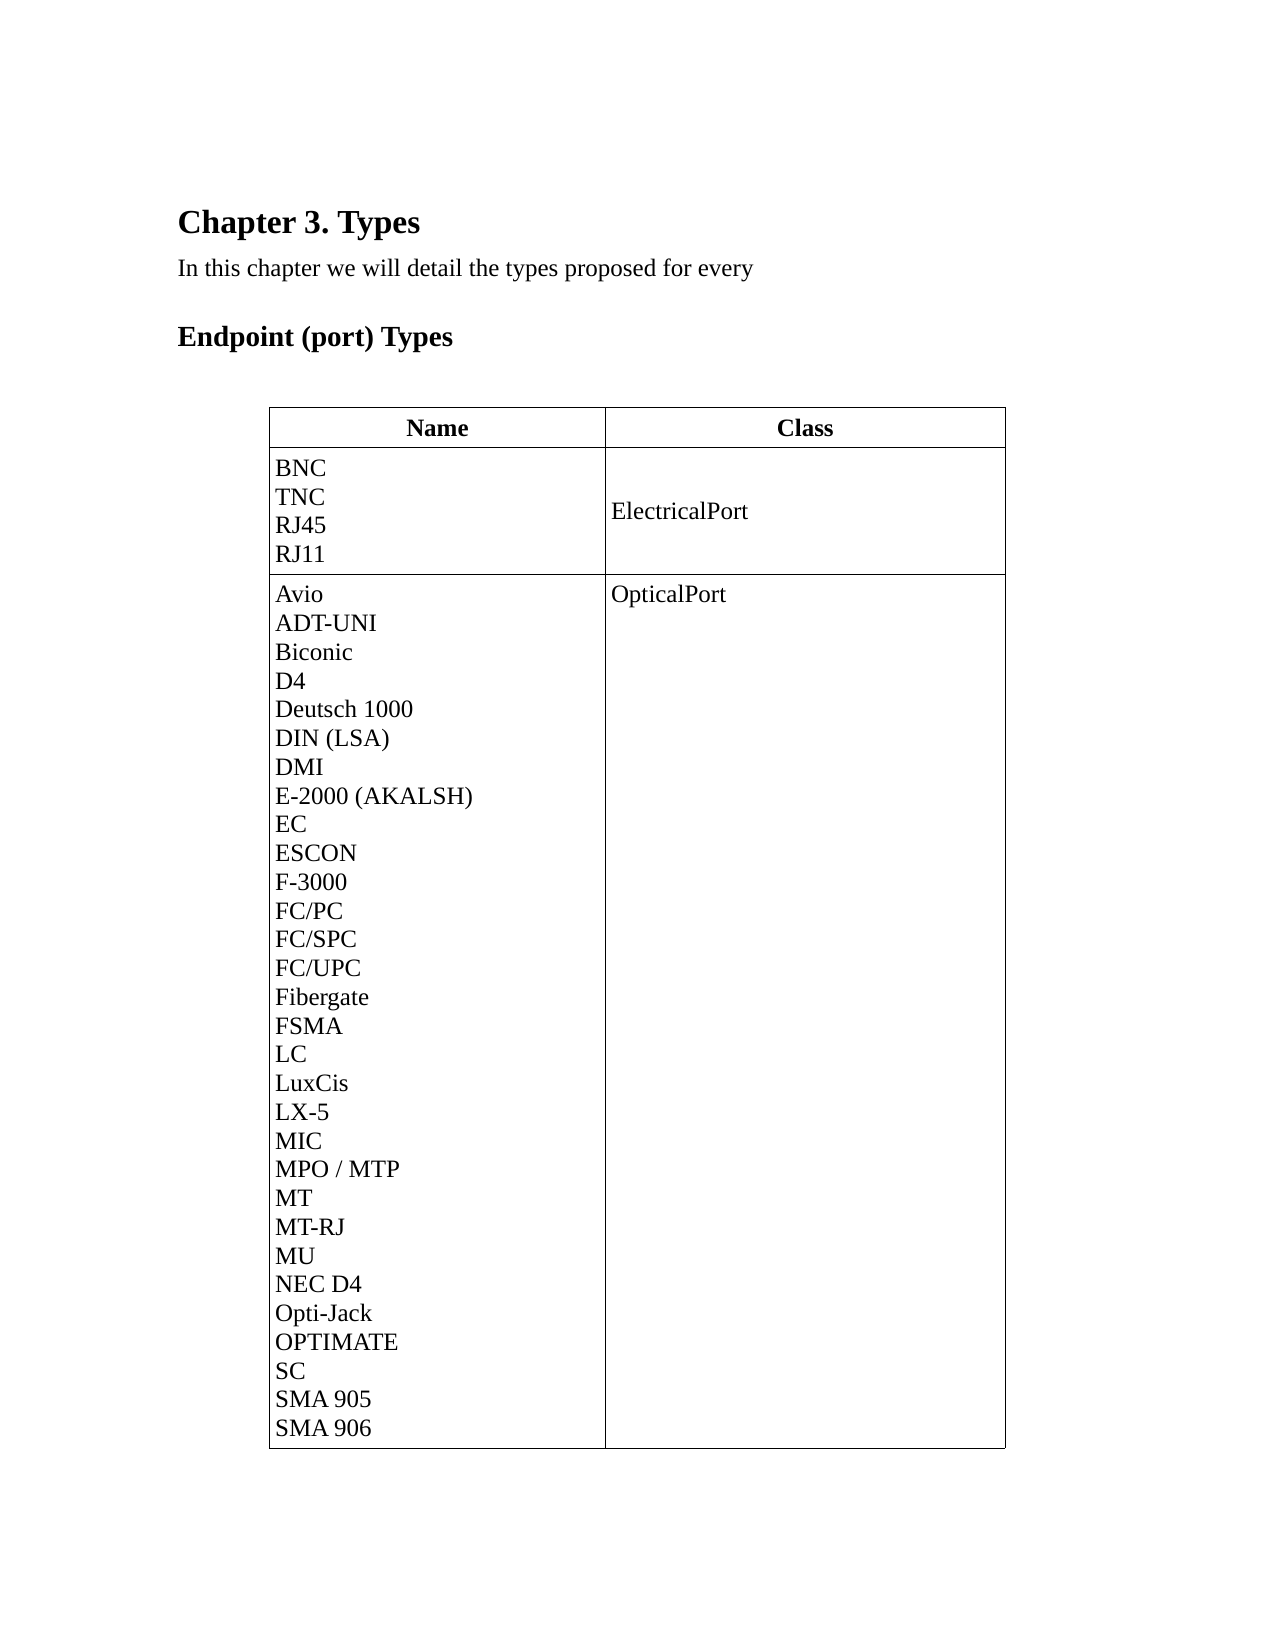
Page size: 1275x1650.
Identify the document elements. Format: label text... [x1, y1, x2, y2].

table_cell ElectricalPort [606, 448, 1005, 574]
subtitle Endpoint (port) Types [177, 319, 1098, 353]
subtitle Chapter 3. Types [177, 202, 1098, 241]
table_cell OpticalPort [606, 575, 1005, 1448]
table_header Class [606, 408, 1005, 447]
table_cell Avio ADT-UNI Biconic D4 Deutsch 1000 DIN (LSA) DMI E-2000 (AKALSH) EC ESCON F-3000 FC/PC FC/SPC FC/UPC Fibergate FSMA LC LuxCis LX-5 MIC MPO / MTP MT MT-RJ MU NEC D4 Opti-Jack OPTIMATE SC SMA 905 SMA 906 [270, 575, 605, 1448]
table_header Name [270, 408, 605, 447]
text In this chapter we will detail the types proposed for every [177, 253, 1098, 282]
table_cell BNC TNC RJ45 RJ11 [270, 448, 605, 574]
